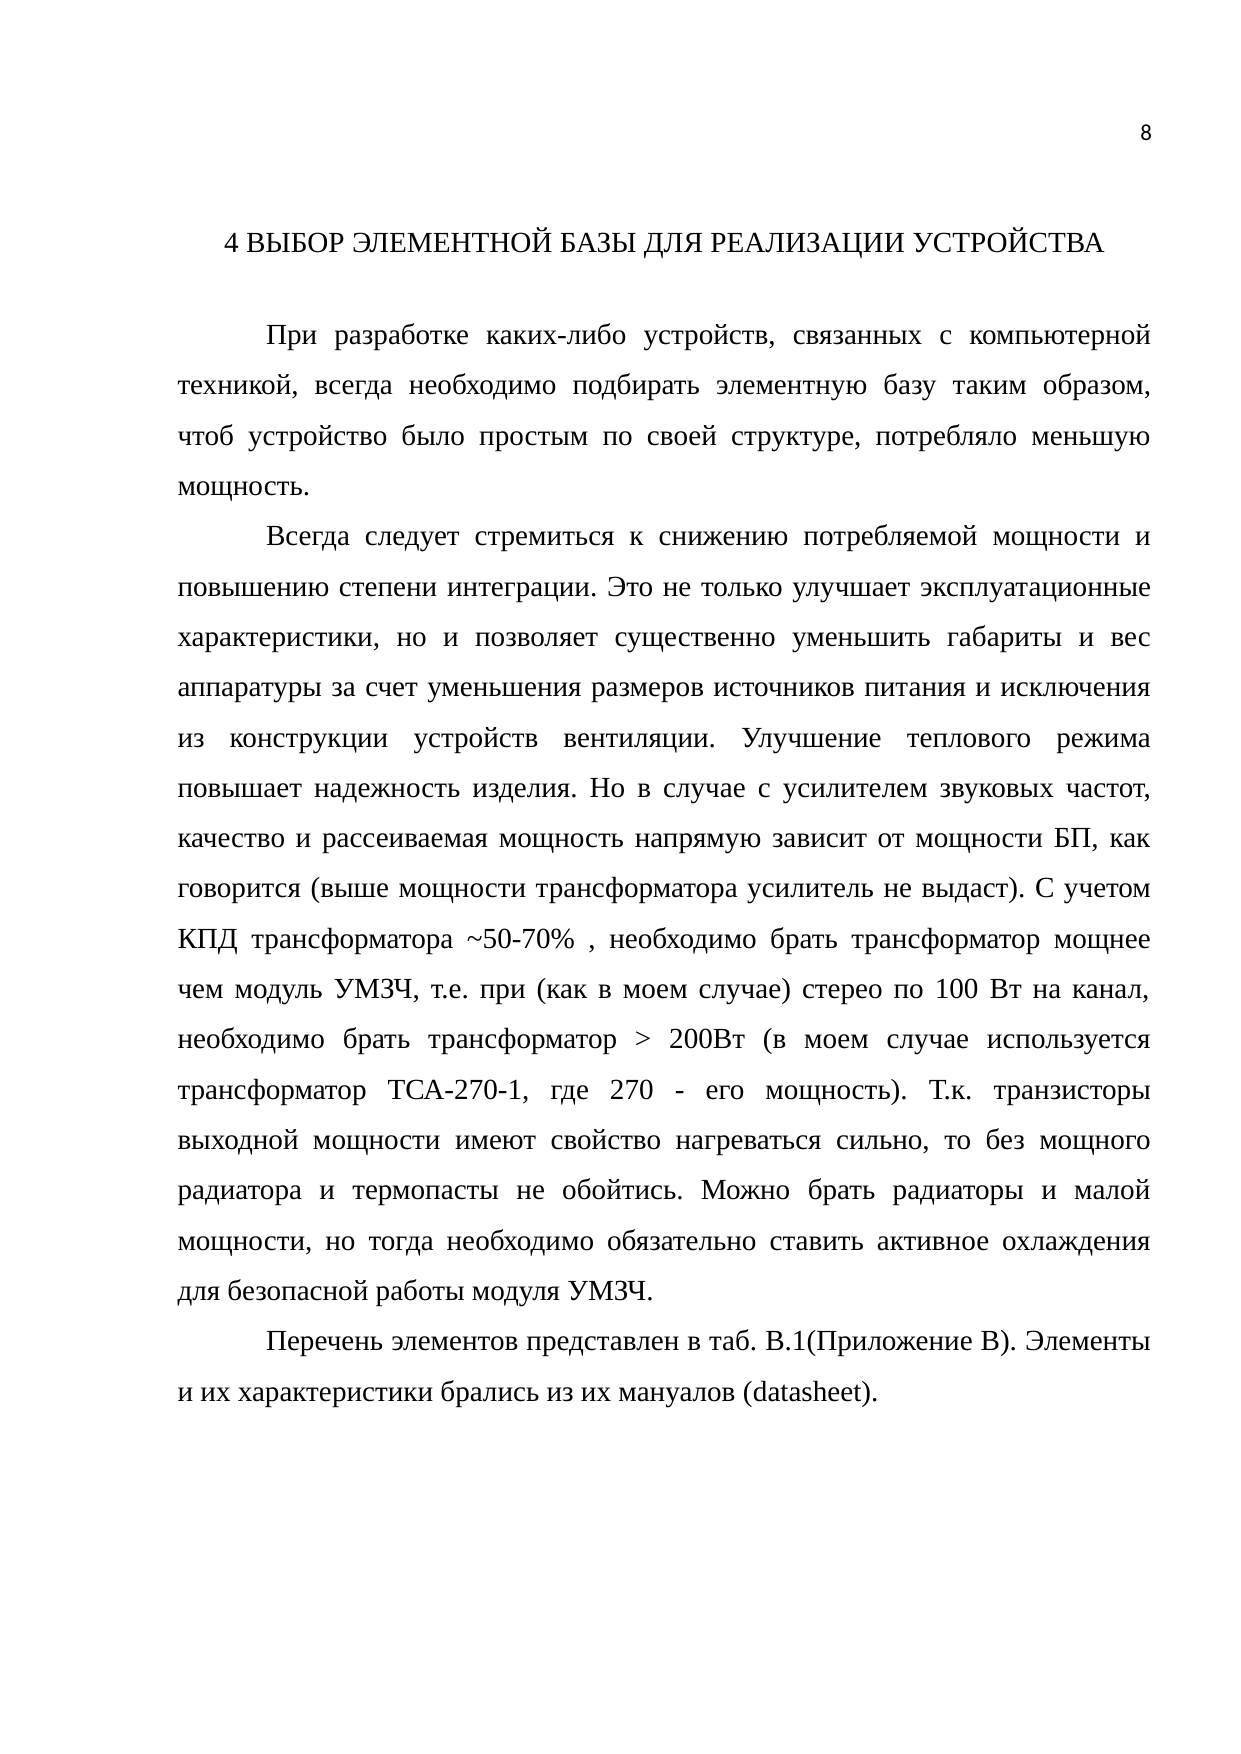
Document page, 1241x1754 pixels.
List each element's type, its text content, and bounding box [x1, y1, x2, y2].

text Всегда следует стремиться к снижению потребляемой мощности и повышению степени интеграции. Это не только улучшает эксплуатационные характеристики, но и позволяет существенно уменьшить габариты и вес аппаратуры за счет уменьшения размеров источников питания и исключения из конструкции устройств вентиляции. Улучшение теплового режима повышает надежность изделия. Но в случае с усилителем звуковых частот, качество и рассеиваемая мощность напрямую зависит от мощности БП, как говорится (выше мощности трансформатора усилитель не выдаст). С учетом КПД трансформатора ~50-70% , необходимо брать трансформатор мощнее чем модуль УМЗЧ, т.е. при (как в моем случае) стерео по 100 Вт на канал, необходимо брать трансформатор > 200Вт (в моем случае используется трансформатор ТСА-270-1, где 270 - его мощность). Т.к. транзисторы выходной мощности имеют свойство нагреваться сильно, то без мощного радиатора и термопасты не обойтись. Можно брать радиаторы и малой мощности, но тогда необходимо обязательно ставить активное охлаждения для безопасной работы модуля УМЗЧ. [177, 518, 1152, 1307]
text Перечень элементов представлен в таб. В.1(Приложение В). Элементы и их характеристики брались из их мануалов (datasheet). [177, 1323, 1152, 1407]
text При разработке каких-либо устройств, связанных с компьютерной техникой, всегда необходимо подбирать элементную базу таким образом, чтоб устройство было простым по своей структуре, потребляло меньшую мощность. [177, 317, 1152, 502]
subtitle 4 ВЫБОР ЭЛЕМЕНТНОЙ БАЗЫ ДЛЯ РЕАЛИЗАЦИИ УСТРОЙСТВА [177, 226, 1152, 259]
